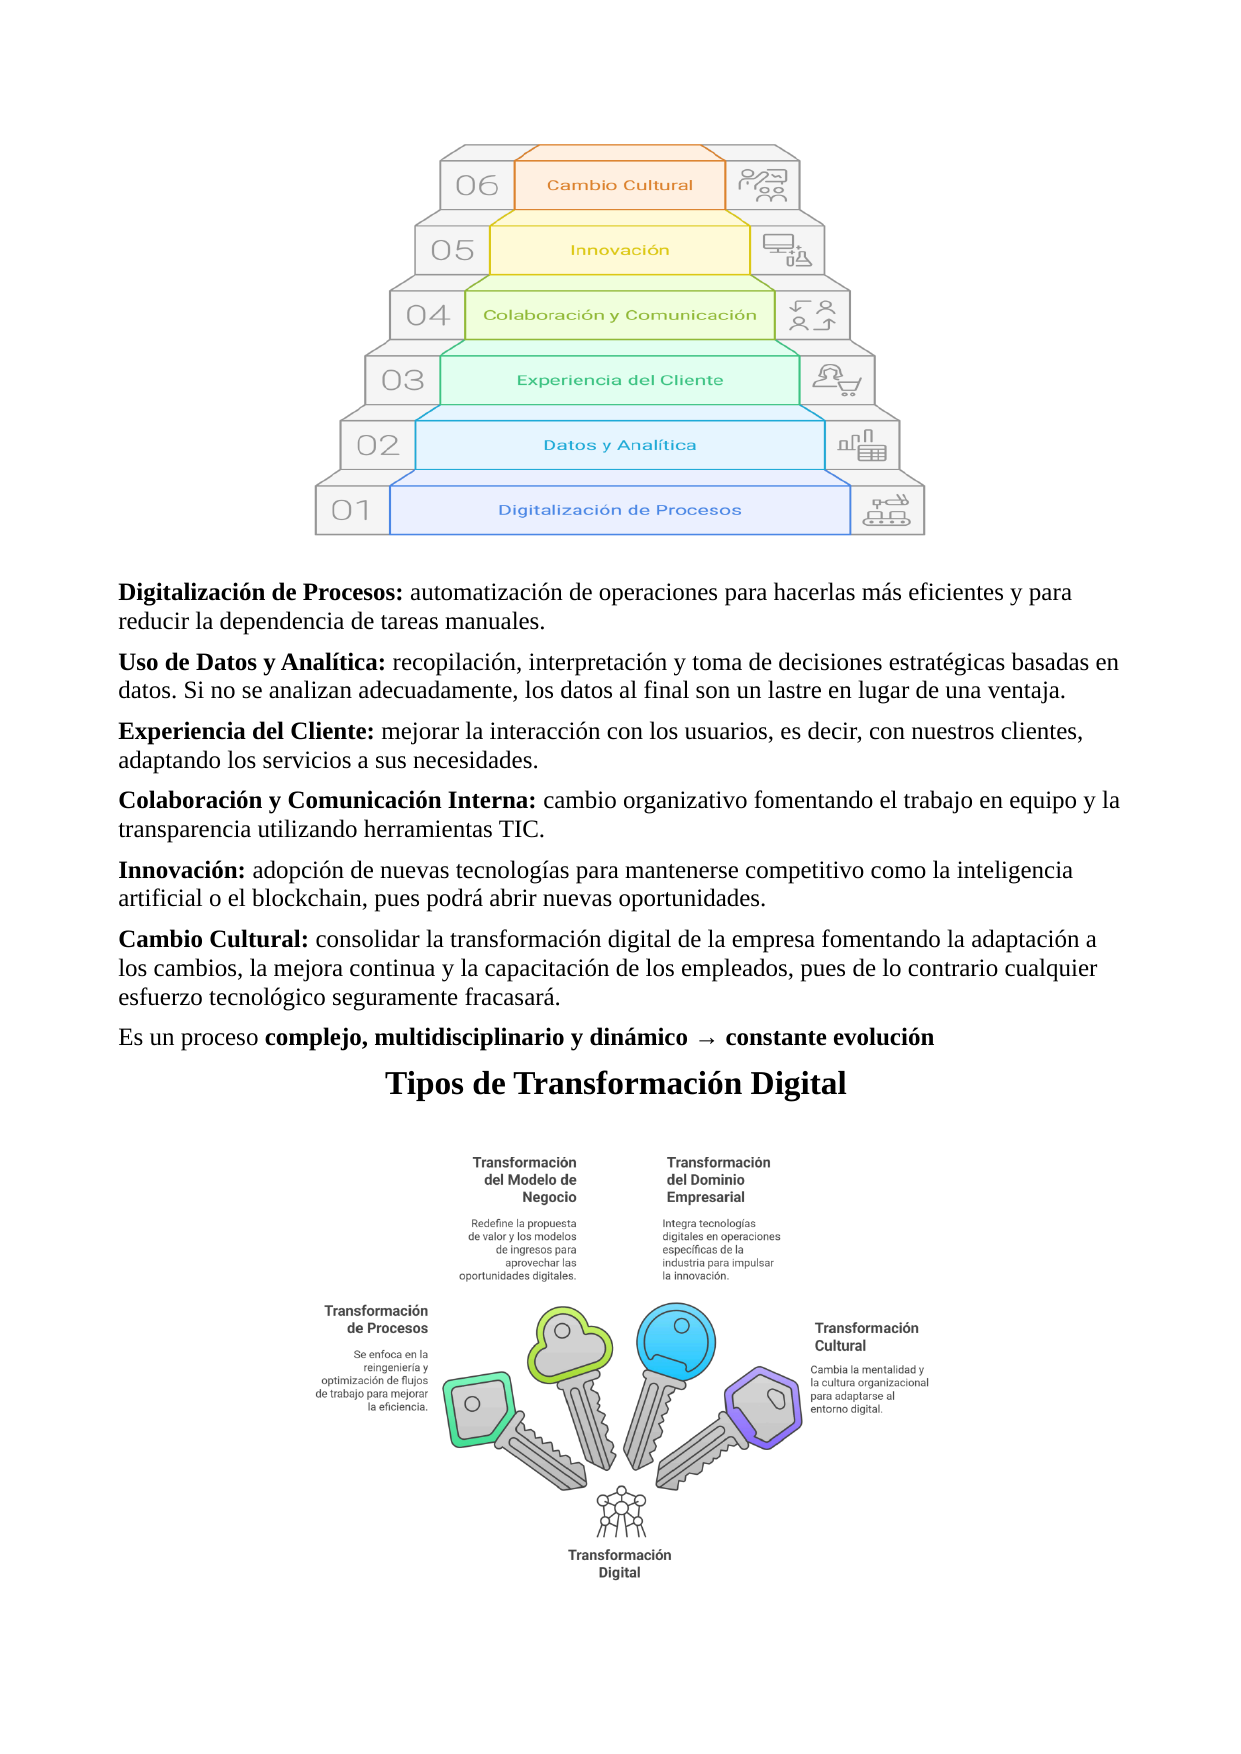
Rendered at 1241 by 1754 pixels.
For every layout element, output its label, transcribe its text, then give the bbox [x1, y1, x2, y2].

text Experiencia del Cliente: mejorar la interacción con los usuarios, es decir, con nuestros clientes, adaptando los servicios a sus necesidades. [118, 716, 1122, 773]
picture [305, 134, 933, 537]
text Es un proceso complejo, multidisciplinario y dinámico → constante evolución [118, 1022, 1122, 1051]
text Colaboración y Comunicación Interna: cambio organizativo fomentando el trabajo en equipo y la transparencia utilizando herramientas TIC. [118, 785, 1122, 843]
picture [305, 1157, 935, 1582]
text Uso de Datos y Analítica: recopilación, interpretación y toma de decisiones estratégicas basadas en datos. Si no se analizan adecuadamente, los datos al final son un lastre en lugar de una ventaja. [118, 647, 1122, 704]
text Tipos de Transformación Digital [118, 1063, 1122, 1101]
text Cambio Cultural: consolidar la transformación digital de la empresa fomentando la adaptación a los cambios, la mejora continua y la capacitación de los empleados, pues de lo contrario cualquier esfuerzo tecnológico seguramente fracasará. [118, 924, 1122, 1010]
text Innovación: adopción de nuevas tecnologías para mantenerse competitivo como la inteligencia artificial o el blockchain, pues podrá abrir nuevas oportunidades. [118, 855, 1122, 912]
text Digitalización de Procesos: automatización de operaciones para hacerlas más eficientes y para reducir la dependencia de tareas manuales. [118, 577, 1122, 635]
